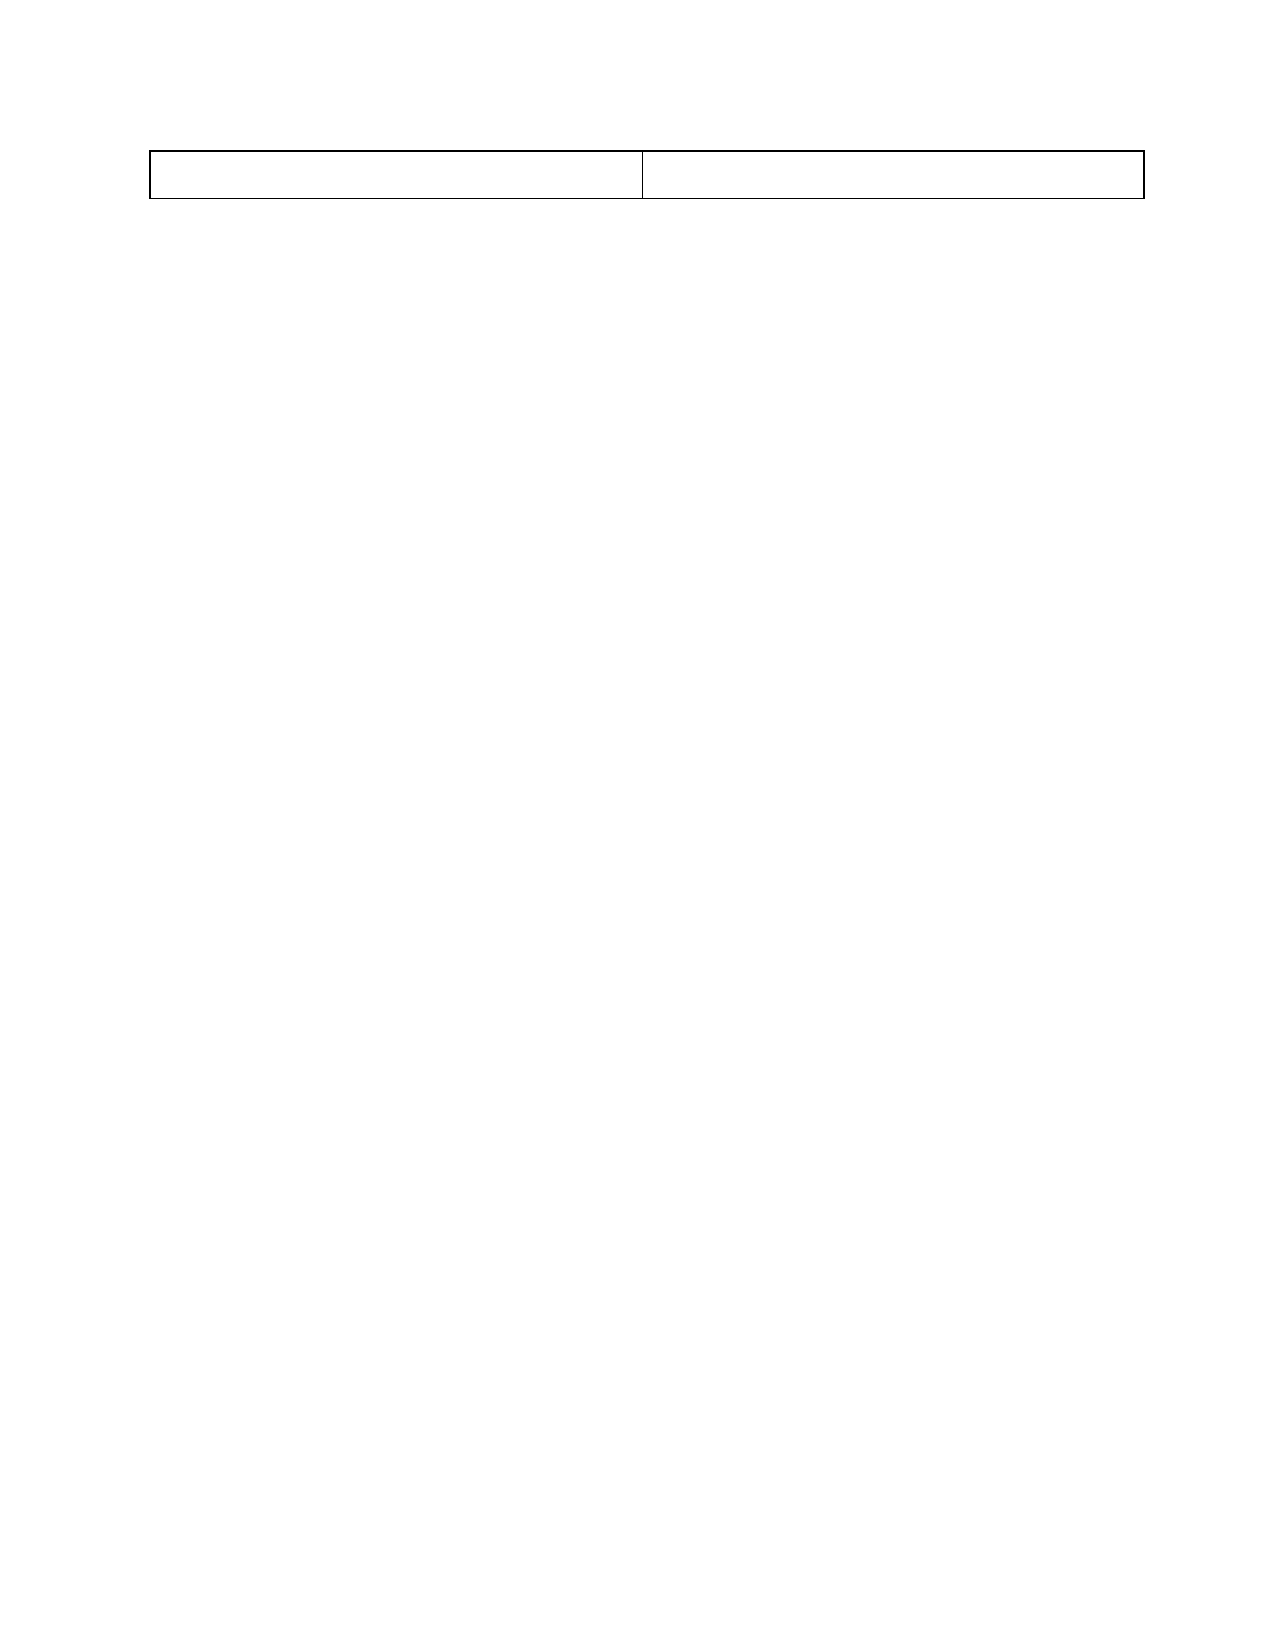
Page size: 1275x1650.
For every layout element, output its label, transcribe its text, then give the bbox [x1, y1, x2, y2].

table_header Julia Pons Salort, amb domicili a l’av. Central, 59, 7è 1a, de Maó, amb DNI núm. 234353, telèfon 27 38 29 EXPÒS: som una llicenciada en Drets per la Universitat de Barcelona i treball des de fa 7 anys a al despatx d'assessoria financera Pujol i Associats. Que m’he assabentat, per l’Ordre de data 25 - 4 -25, publicada en el BOIB núm. 45/2025, que s’ofereix una plaça administrativa en una empresa pública. Que complesc tots els requisits que s’hi demanen i aport la documentació corresponent. Per tot açò, SOL·LICIT: Que sigui admesa aquesta sol·licitud per ocupar la plaça administrativa esmentada. Maó, 25 de Abril de 2025 [Signatura] Julia Pons Salort DEPARTAMENT DE RECURSOS HUMANS Ajuntament de Maó [643, 152, 1143, 198]
table_header Julia Pons Salort, amb domicili a l’av. Central, 59, 7è 1a, de Maó, amb DNI núm. 234353, telèfon 27 38 29 EXPÒS: som una llicenciada en Drets per la Universitat de Barcelona i treball des de fa 7 anys a al despatx d'assessoria financera Pujol i Associats. Que m’he assabentat, per l’Ordre de data 25 - 4 -25, publicada en el BOIB núm. 45/2025, que s’ofereix una plaça administrativa en una empresa pública. Que complesc tots els requisits que s’hi demanen i aport la documentació corresponent. Per tot açò, SOL·LICIT: Que sigui admesa aquesta sol·licitud per ocupar la plaça administrativa esmentada. Maó, 25 de Abril de 2025 [Signatura] Julia Pons Salort DEPARTAMENT DE RECURSOS HUMANS Ajuntament de Maó [151, 152, 642, 198]
